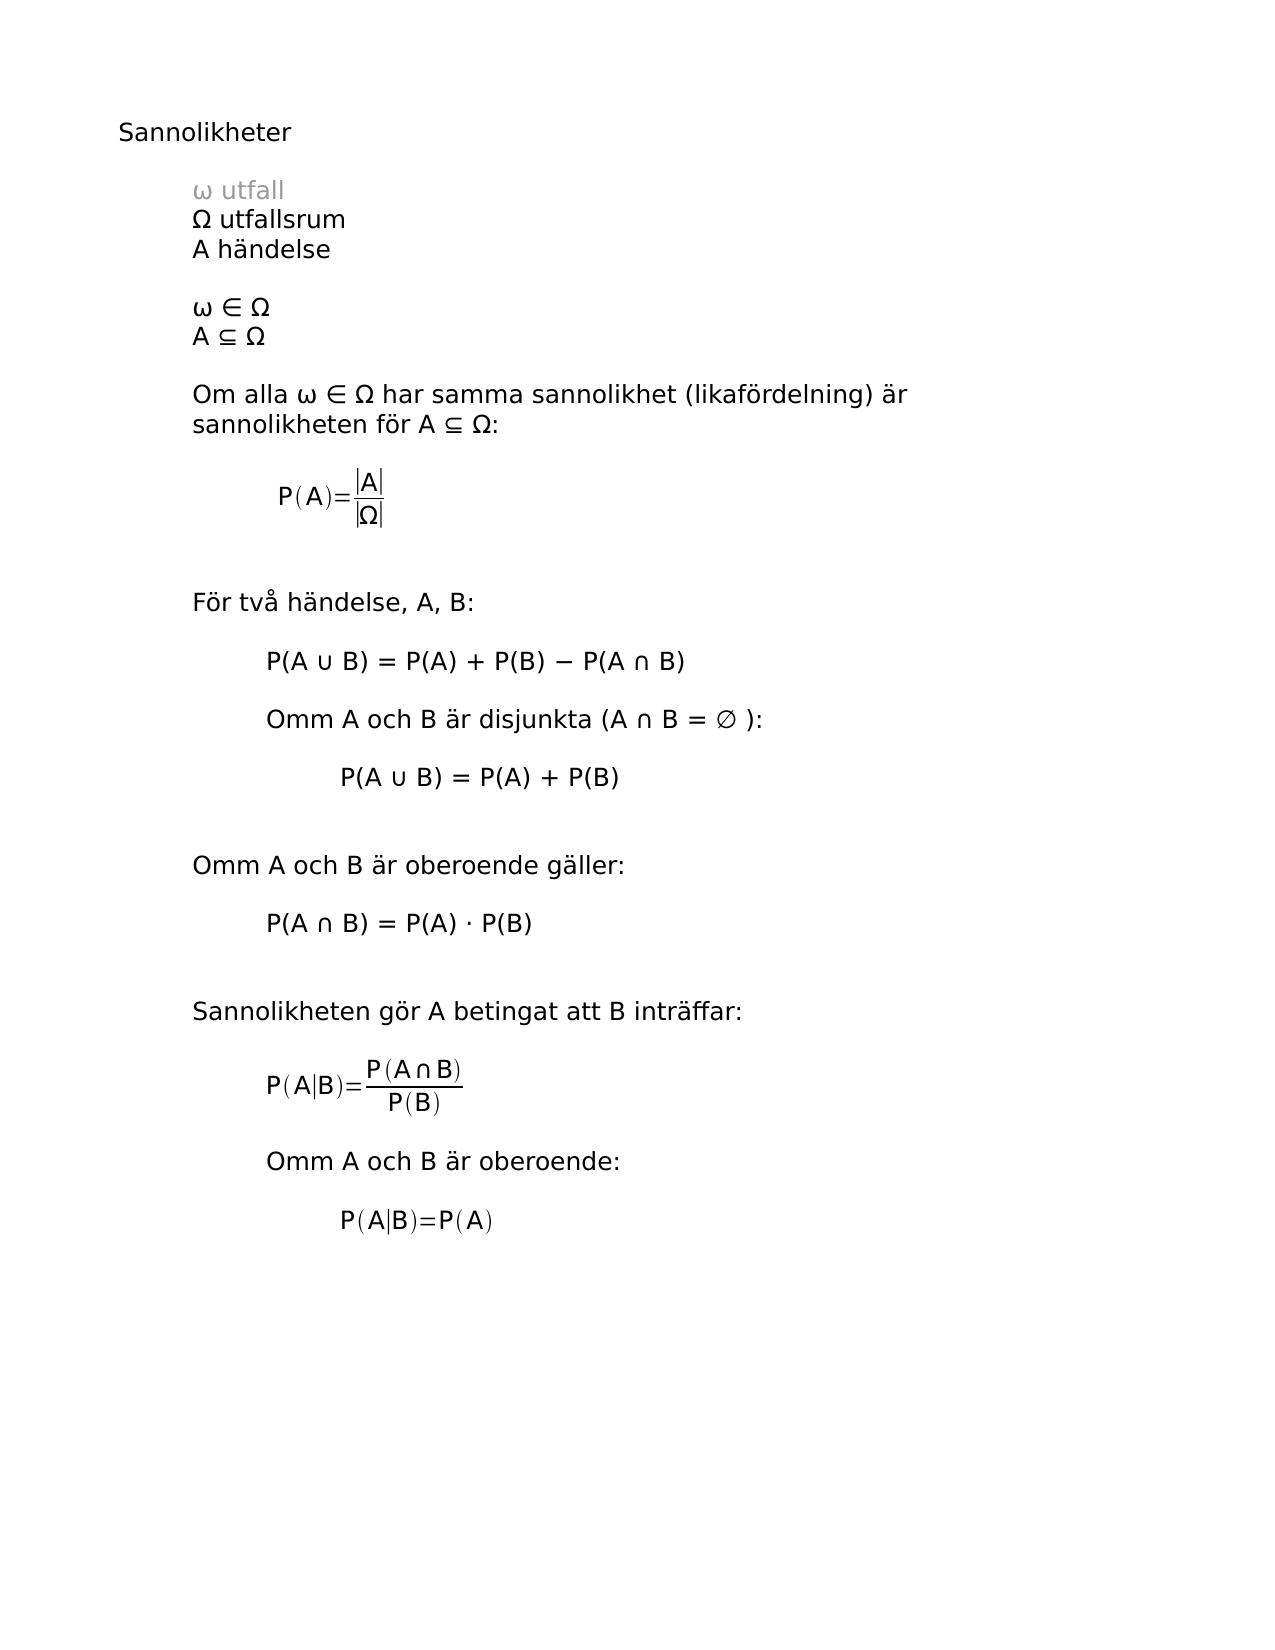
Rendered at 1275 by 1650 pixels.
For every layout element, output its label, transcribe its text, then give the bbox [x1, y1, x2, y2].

text Omm A och B är oberoende gäller: [118, 851, 1157, 880]
text Omm A och B är disjunkta (A ∩ B = ∅ ): [118, 705, 1157, 734]
text Omm A och B är oberoende: [118, 1147, 1157, 1176]
text ω utfall [118, 176, 1157, 206]
text ω ∈ Ω [118, 293, 1157, 322]
text P(A ∩ B) = P(A) ⋅ P(B) [118, 909, 1157, 938]
text A ⊆ Ω [118, 322, 1157, 351]
text Om alla ω ∈ Ω har samma sannolikhet (likafördelning) är [118, 381, 1157, 410]
text Sannolikheten gör A betingat att B inträffar: [118, 997, 1157, 1026]
text A händelse [118, 235, 1157, 264]
text Sannolikheter [118, 118, 1157, 147]
text P(A ∪ B) = P(A) + P(B) [118, 763, 1157, 793]
text För två händelse, A, B: [118, 588, 1157, 618]
text sannolikheten för A ⊆ Ω: [118, 410, 1157, 439]
text P(A ∪ B) = P(A) + P(B) − P(A ∩ B) [118, 647, 1157, 676]
text Ω utfallsrum [118, 206, 1157, 235]
